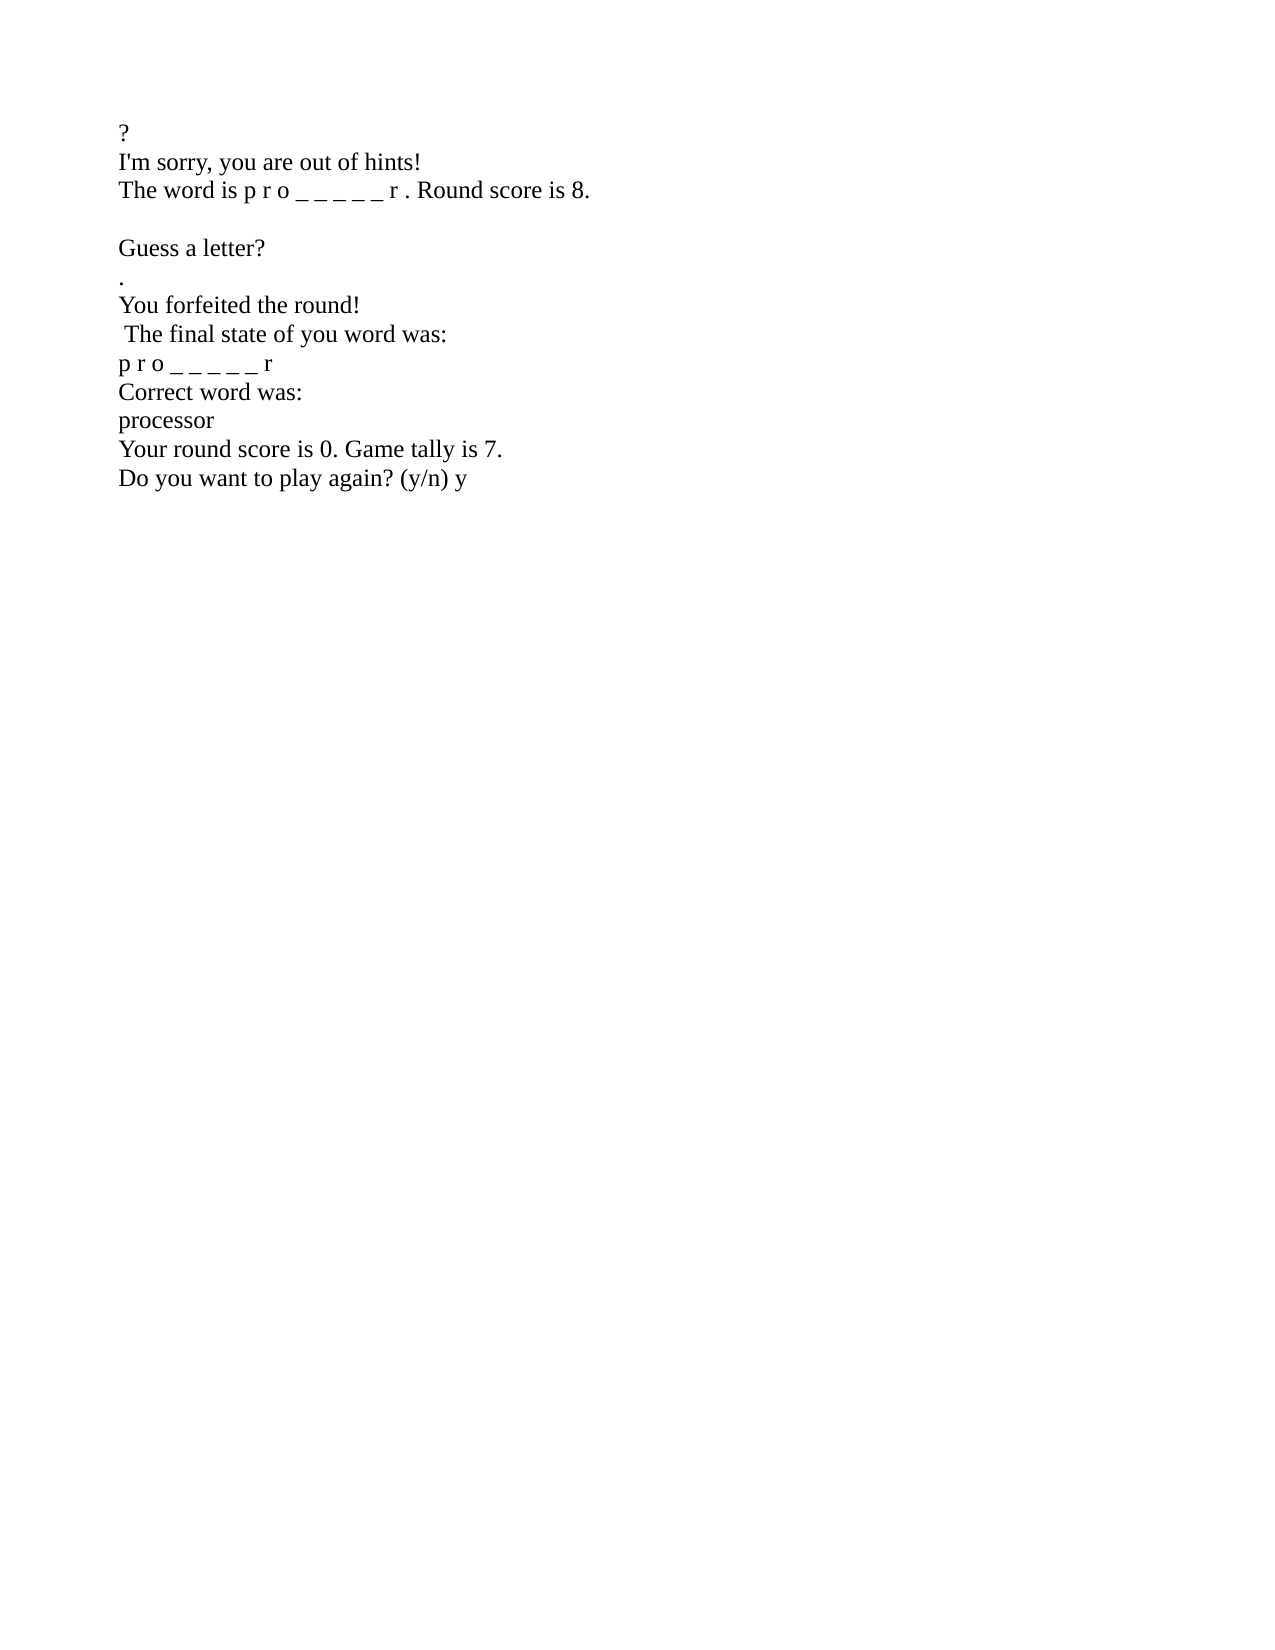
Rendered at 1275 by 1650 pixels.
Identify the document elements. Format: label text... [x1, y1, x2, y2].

text The word is p r o _ _ _ _ _ r . Round score is 8. [118, 176, 1157, 204]
text Guess a letter? [118, 233, 1157, 262]
text Correct word was: [118, 377, 1157, 406]
text ? [118, 118, 1157, 147]
text Do you want to play again? (y/n) y [118, 463, 1157, 492]
text . [118, 262, 1157, 291]
text The final state of you word was: [118, 319, 1157, 348]
text p r o _ _ _ _ _ r [118, 348, 1157, 377]
text Your round score is 0. Game tally is 7. [118, 434, 1157, 463]
text I'm sorry, you are out of hints! [118, 147, 1157, 176]
text You forfeited the round! [118, 291, 1157, 319]
text processor [118, 406, 1157, 434]
